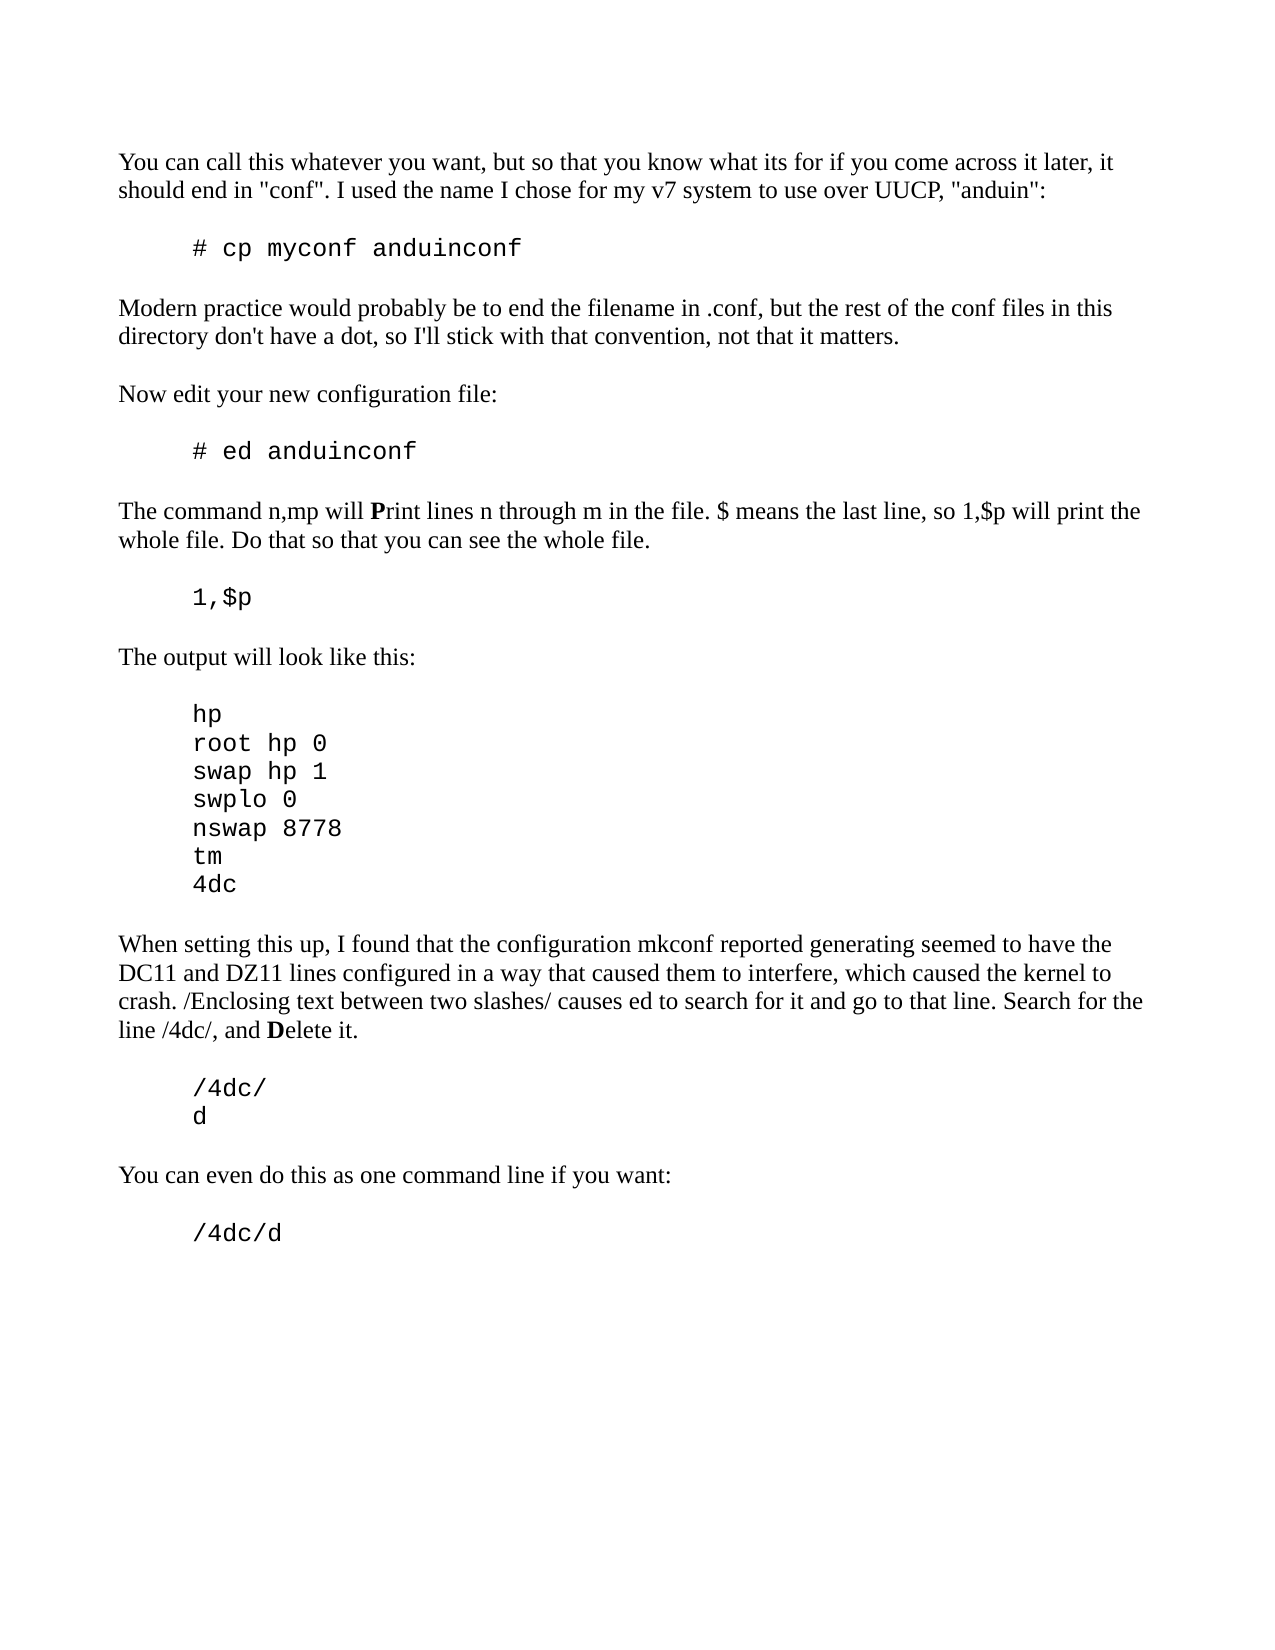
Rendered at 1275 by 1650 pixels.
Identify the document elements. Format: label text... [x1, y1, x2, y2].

text /4dc/d [118, 1218, 1157, 1249]
text Modern practice would probably be to end the filename in .conf, but the rest of the conf files in this directory don't have a dot, so I'll stick with that convention, not that it matters. [118, 293, 1157, 350]
text tm [118, 843, 1157, 872]
text root hp 0 [118, 730, 1157, 758]
text nswap 8778 [118, 815, 1157, 843]
text 4dc [118, 872, 1157, 900]
text /4dc/ [118, 1073, 1157, 1103]
text 1,$p [118, 582, 1157, 613]
text You can call this whatever you want, but so that you know what its for if you come across it later, it should end in "conf". I used the name I chose for my v7 system to use over UUCP, "anduin": [118, 147, 1157, 204]
text When setting this up, I found that the configuration mkconf reported generating seemed to have the DC11 and DZ11 lines configured in a way that caused them to interfere, which caused the kernel to crash. /Enclosing text between two slashes/ causes ed to search for it and go to that line. Search for the line /4dc/, and Delete it. [118, 929, 1157, 1044]
text The command n,mp will Print lines n through m in the file. $ means the last line, so 1,$p will print the whole file. Do that so that you can see the whole file. [118, 496, 1157, 553]
text You can even do this as one command line if you want: [118, 1161, 1157, 1189]
text swplo 0 [118, 787, 1157, 815]
text The output will look like this: [118, 642, 1157, 671]
text d [118, 1103, 1157, 1132]
text Now edit your new configuration file: [118, 379, 1157, 408]
text # ed anduinconf [118, 436, 1157, 467]
text swap hp 1 [118, 758, 1157, 787]
text # cp myconf anduinconf [118, 233, 1157, 264]
text hp [118, 699, 1157, 730]
